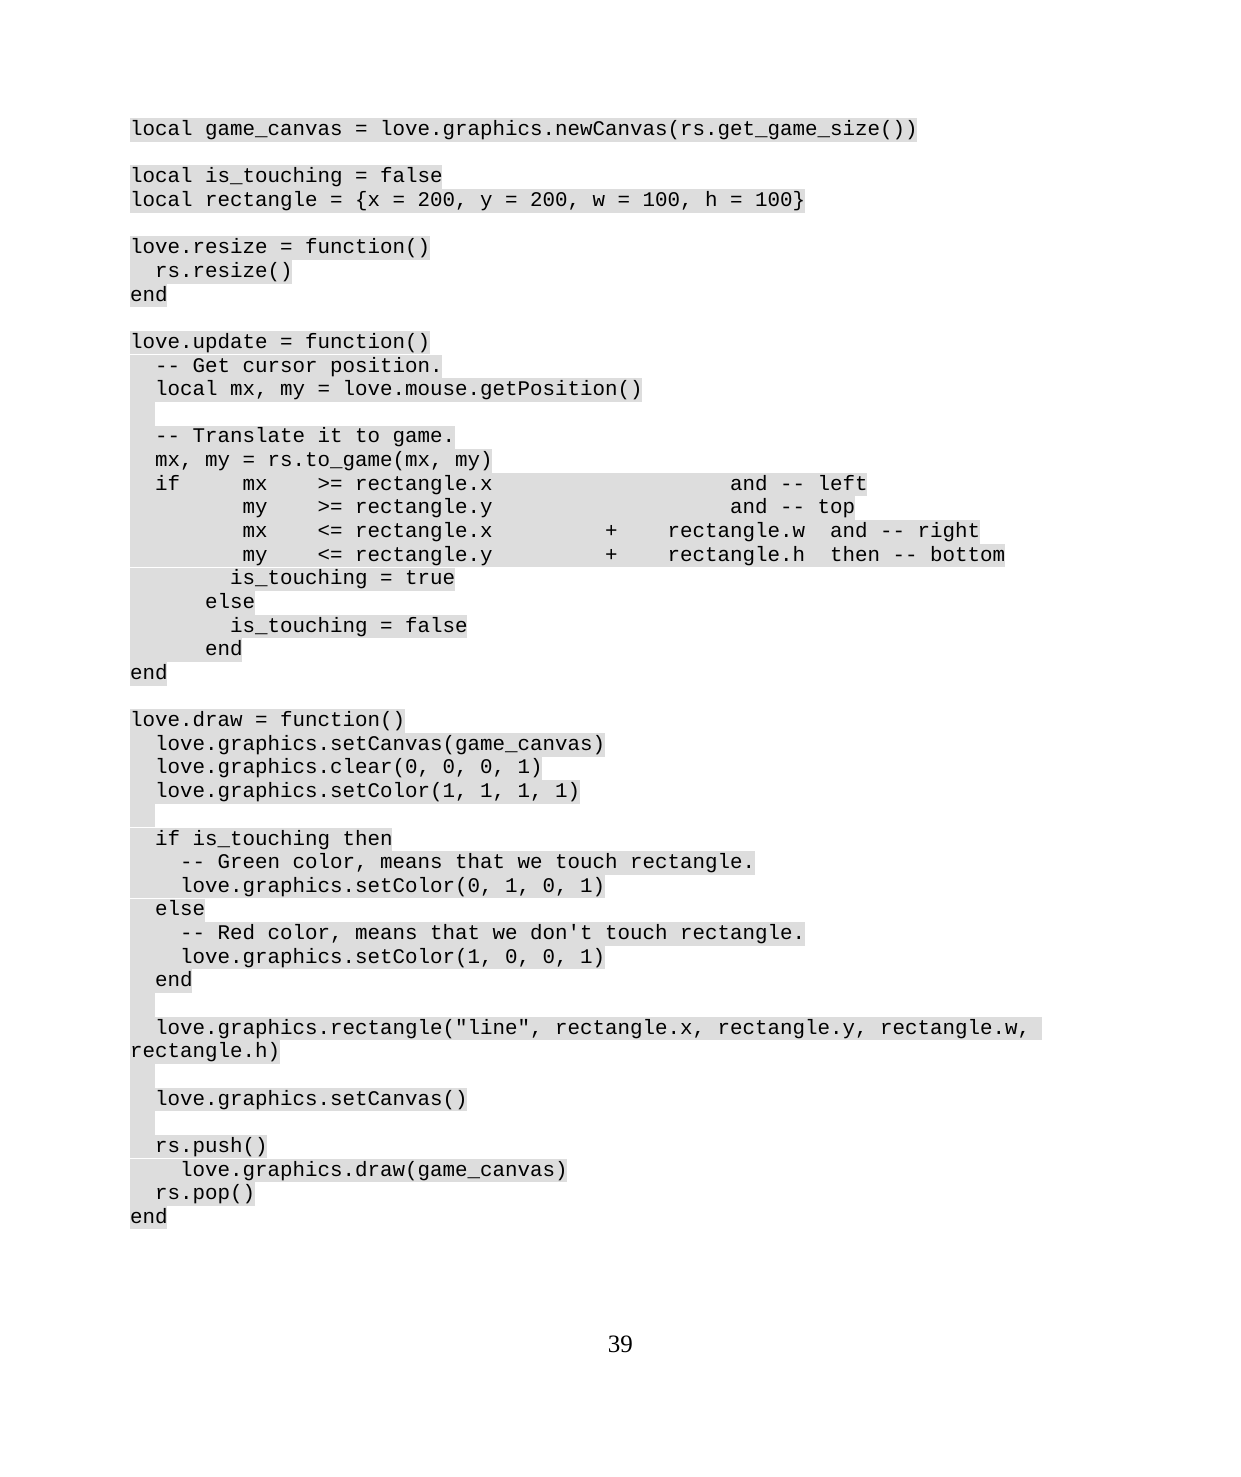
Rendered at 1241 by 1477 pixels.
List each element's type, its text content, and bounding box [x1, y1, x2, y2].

text if mx >= rectangle.x and -- left [867, 473, 1110, 496]
text end [242, 638, 1110, 662]
text is_touching = false [467, 615, 1110, 638]
text local game_canvas = love.graphics.newCanvas(rs.get_game_size()) [917, 118, 1110, 142]
text end [192, 969, 1110, 993]
text else [130, 898, 1110, 922]
text love.graphics.setCanvas(game_canvas) [605, 733, 1110, 757]
text love.graphics.setCanvas() [467, 1088, 1110, 1111]
text -- Green color, means that we touch rectangle. [755, 851, 1110, 875]
text local mx, my = love.mouse.getPosition() [642, 378, 1110, 402]
text love.graphics.draw(game_canvas) [130, 1158, 1110, 1182]
text rs.push() [267, 1135, 1110, 1158]
text my <= rectangle.y + rectangle.h then -- bottom [1005, 544, 1110, 567]
text rs.pop() [255, 1182, 1110, 1206]
text end [167, 1206, 1110, 1229]
text love.graphics.setColor(1, 0, 0, 1) [605, 946, 1110, 969]
text local is_touching = false [442, 165, 1110, 189]
text love.graphics.clear(0, 0, 0, 1) [542, 757, 1110, 780]
text -- Get cursor position. [130, 354, 1110, 378]
text end [167, 284, 1110, 307]
text mx, my = rs.to_game(mx, my) [492, 449, 1110, 473]
text -- Red color, means that we don't touch rectangle. [805, 922, 1110, 946]
text love.graphics.setColor(0, 1, 0, 1) [605, 875, 1110, 898]
text end [167, 662, 1110, 686]
text love.draw = function() [405, 709, 1110, 733]
text local rectangle = {x = 200, y = 200, w = 100, h = 100} [805, 189, 1110, 213]
text -- Translate it to game. [455, 426, 1110, 449]
text love.graphics.setColor(1, 1, 1, 1) [580, 780, 1110, 804]
text rs.resize() [292, 260, 1110, 284]
text love.graphics.rectangle("line", rectangle.x, rectangle.y, rectangle.w, rectangle.h) [280, 1017, 1110, 1064]
text if is_touching then [130, 827, 1110, 851]
text my >= rectangle.y and -- top [855, 496, 1110, 520]
text is_touching = true [130, 567, 1110, 591]
text else [255, 591, 1110, 615]
text love.update = function() [430, 331, 1110, 354]
text mx <= rectangle.x + rectangle.w and -- right [980, 520, 1110, 544]
text love.resize = function() [430, 236, 1110, 260]
